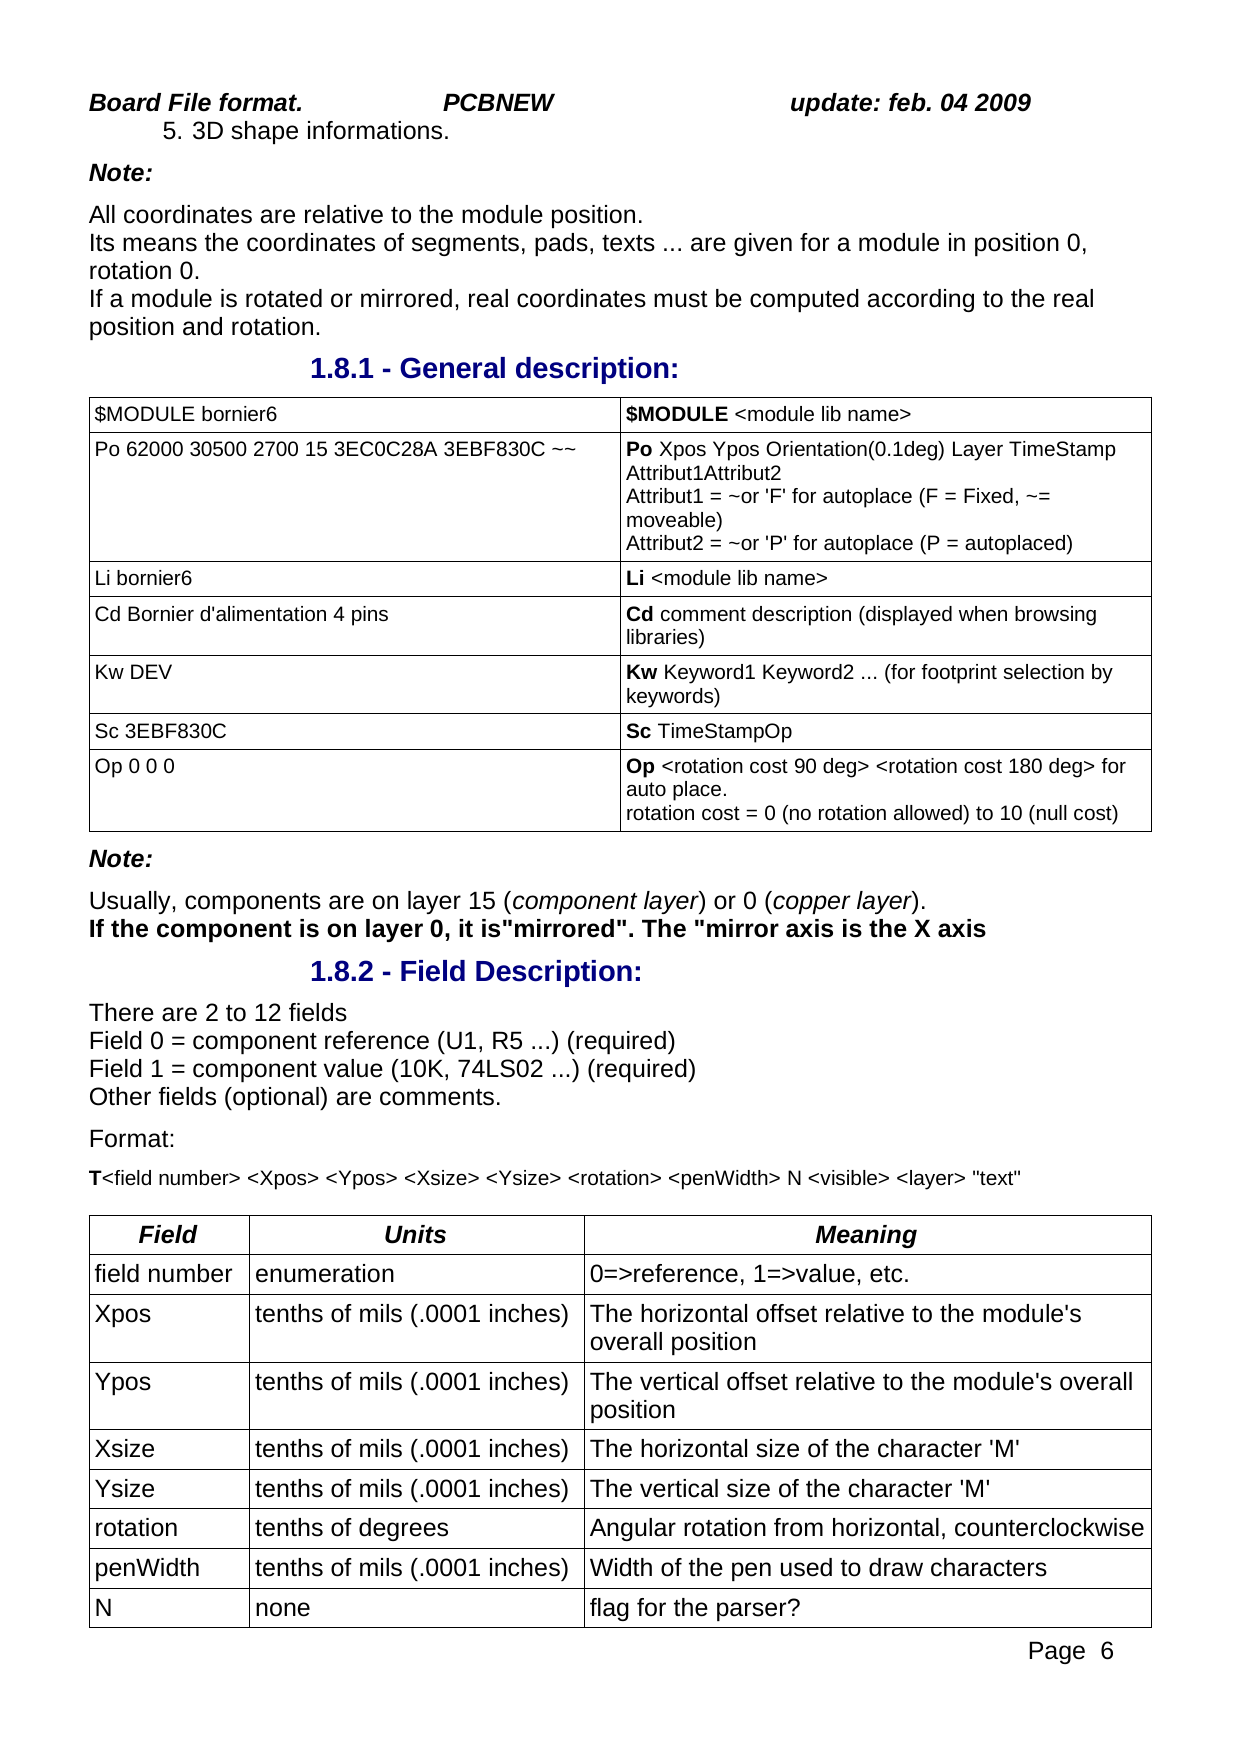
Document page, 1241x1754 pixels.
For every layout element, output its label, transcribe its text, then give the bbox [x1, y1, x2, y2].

table_cell The vertical offset relative to the module's overall position [585, 1363, 1151, 1429]
table_cell Kw Keyword1 Keyword2 ... (for footprint selection by keywords) [621, 656, 1151, 713]
table_cell Width of the pen used to draw characters [585, 1549, 1151, 1588]
text If the component is on layer 0, it is"mirrored". The "mirror axis is the X axis [88, 915, 1152, 943]
list 3D shape informations. [162, 117, 1152, 144]
table_cell Cd Bornier d'alimentation 4 pins [90, 597, 620, 655]
table_cell tenths of mils (.0001 inches) [250, 1470, 584, 1508]
table_cell Op 0 0 0 [90, 750, 620, 831]
text Note: [88, 158, 1152, 187]
text Format: [88, 1125, 1152, 1153]
table_cell Sc 3EBF830C [90, 714, 620, 749]
table_cell The vertical size of the character 'M' [585, 1470, 1151, 1508]
table_cell tenths of mils (.0001 inches) [250, 1549, 584, 1588]
table_cell field number [90, 1255, 249, 1294]
table_header Field [90, 1216, 249, 1254]
table_header Units [250, 1216, 584, 1254]
table_cell Cd comment description (displayed when browsing libraries) [621, 597, 1151, 655]
table_cell penWidth [90, 1549, 249, 1588]
text Field 1 = component value (10K, 74LS02 ...) (required) [88, 1055, 1152, 1083]
table_cell Sc TimeStampOp [621, 714, 1151, 749]
table_cell Ypos [90, 1363, 249, 1429]
text There are 2 to 12 fields [88, 999, 1152, 1027]
table_cell Po 62000 30500 2700 15 3EC0C28A 3EBF830C ~~ [90, 433, 620, 561]
text All coordinates are relative to the module position. [88, 201, 1152, 228]
table_cell Ysize [90, 1470, 249, 1508]
text Usually, components are on layer 15 (component layer) or 0 (copper layer). [88, 887, 1152, 915]
table_header $MODULE <module lib name> [621, 398, 1151, 432]
table_cell N [90, 1589, 249, 1627]
table_cell Li bornier6 [90, 562, 620, 596]
table_cell tenths of mils (.0001 inches) [250, 1363, 584, 1429]
text Field 0 = component reference (U1, R5 ...) (required) [88, 1027, 1152, 1055]
table_cell tenths of mils (.0001 inches) [250, 1430, 584, 1469]
table_cell rotation [90, 1509, 249, 1548]
table_cell none [250, 1589, 584, 1627]
table_cell enumeration [250, 1255, 584, 1294]
subtitle General description: [236, 352, 1152, 385]
table_cell tenths of mils (.0001 inches) [250, 1295, 584, 1362]
text T<field number> <Xpos> <Ypos> <Xsize> <Ysize> <rotation> <penWidth> N <visible> <layer> "text" [88, 1167, 1152, 1190]
table_cell flag for the parser? [585, 1589, 1151, 1627]
table_cell Po Xpos Ypos Orientation(0.1deg) Layer TimeStamp Attribut1Attribut2 Attribut1 = ~or 'F' for autoplace (F = Fixed, ~= moveable) Attribut2 = ~or 'P' for autoplace (P = autoplaced) [621, 433, 1151, 561]
text Note: [88, 845, 1152, 873]
table_cell Xpos [90, 1295, 249, 1362]
table_header $MODULE bornier6 [90, 398, 620, 432]
table_cell tenths of degrees [250, 1509, 584, 1548]
table_cell Kw DEV [90, 656, 620, 713]
text Its means the coordinates of segments, pads, texts ... are given for a module in position 0, rotation 0. [88, 228, 1152, 284]
table_header Meaning [585, 1216, 1151, 1254]
text If a module is rotated or mirrored, real coordinates must be computed according to the real position and rotation. [88, 284, 1152, 341]
table_cell Li <module lib name> [621, 562, 1151, 596]
table_cell The horizontal offset relative to the module's overall position [585, 1295, 1151, 1362]
subtitle Field Description: [236, 954, 1152, 987]
table_cell Angular rotation from horizontal, counterclockwise [585, 1509, 1151, 1548]
table_cell 0=>reference, 1=>value, etc. [585, 1255, 1151, 1294]
text Other fields (optional) are comments. [88, 1083, 1152, 1111]
table_cell Xsize [90, 1430, 249, 1469]
table_cell The horizontal size of the character 'M' [585, 1430, 1151, 1469]
table_cell Op <rotation cost 90 deg> <rotation cost 180 deg> for auto place. rotation cost = 0 (no rotation allowed) to 10 (null cost) [621, 750, 1151, 831]
